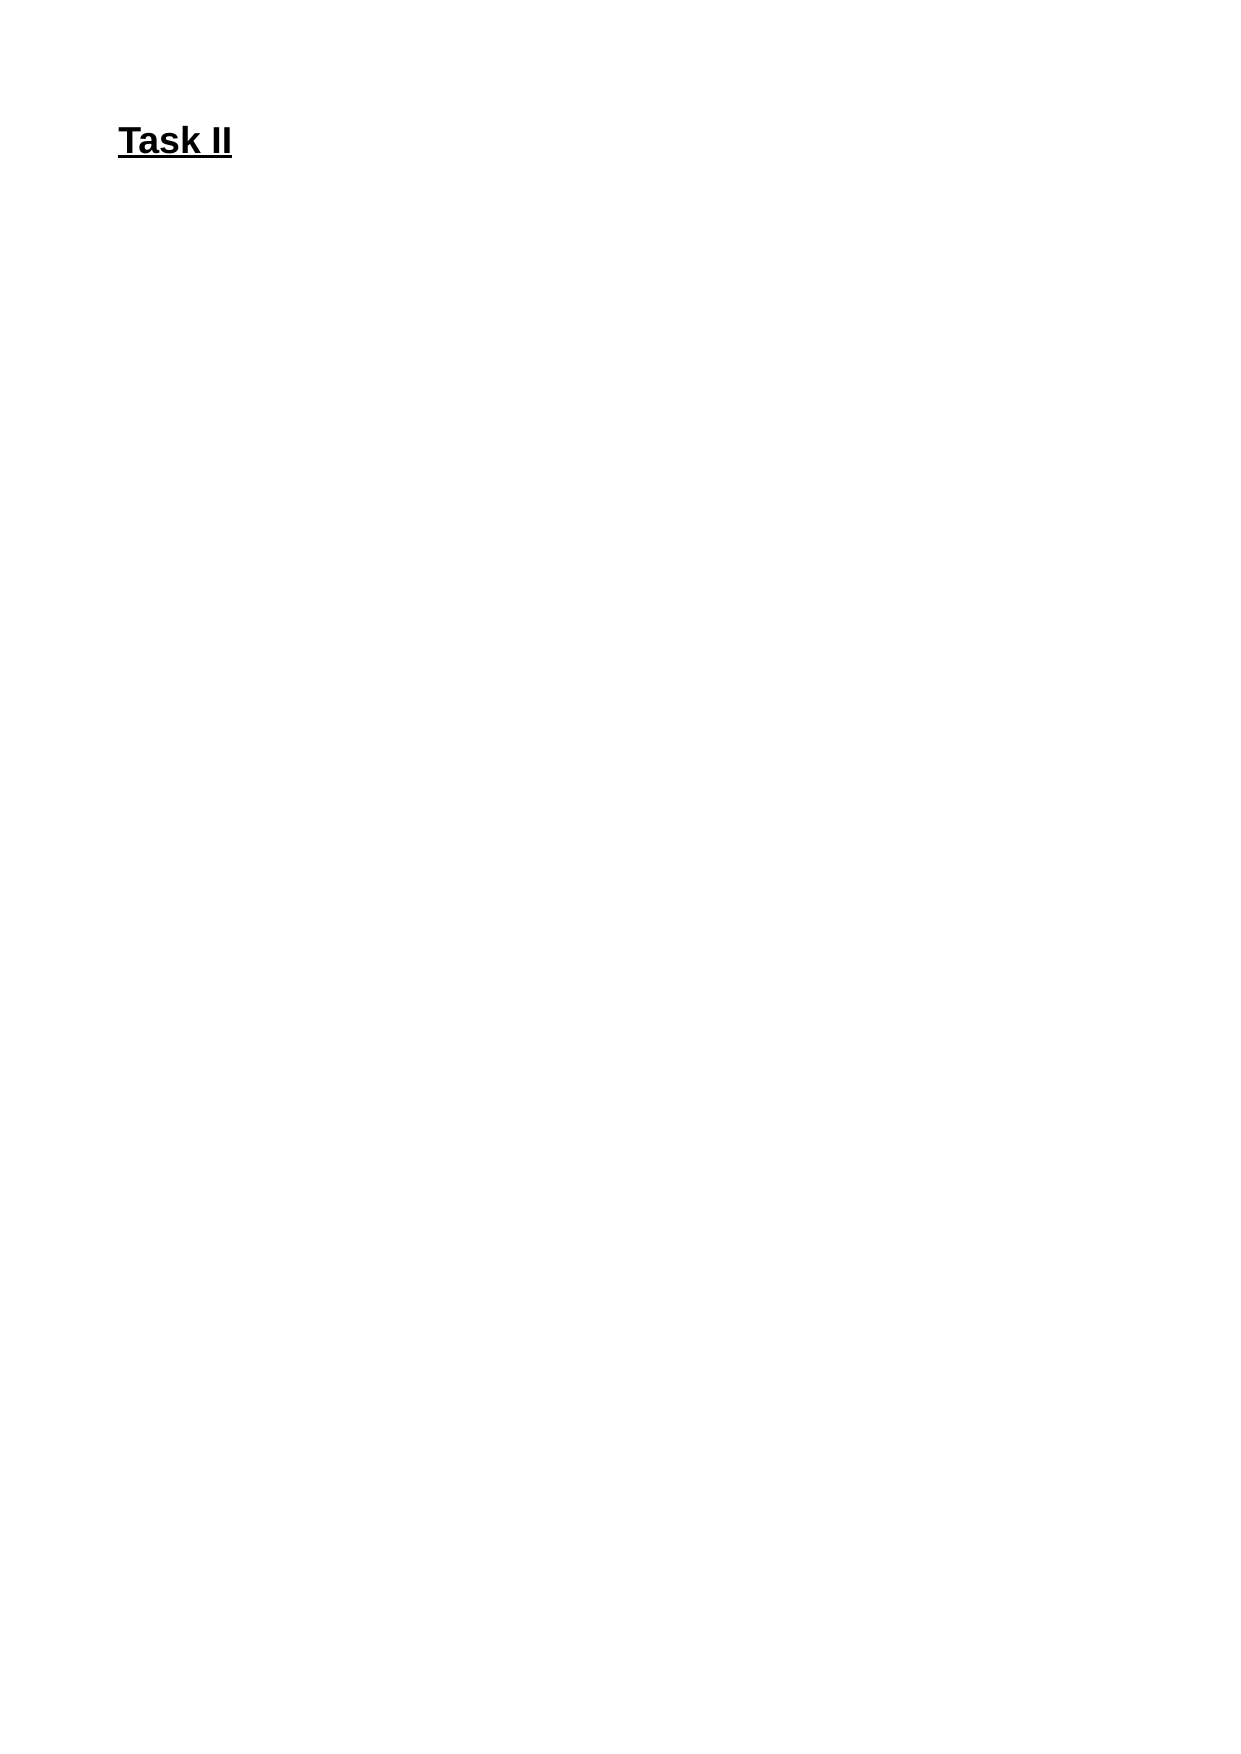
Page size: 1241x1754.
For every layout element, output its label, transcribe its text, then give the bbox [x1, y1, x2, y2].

subtitle Task II [118, 118, 1122, 161]
